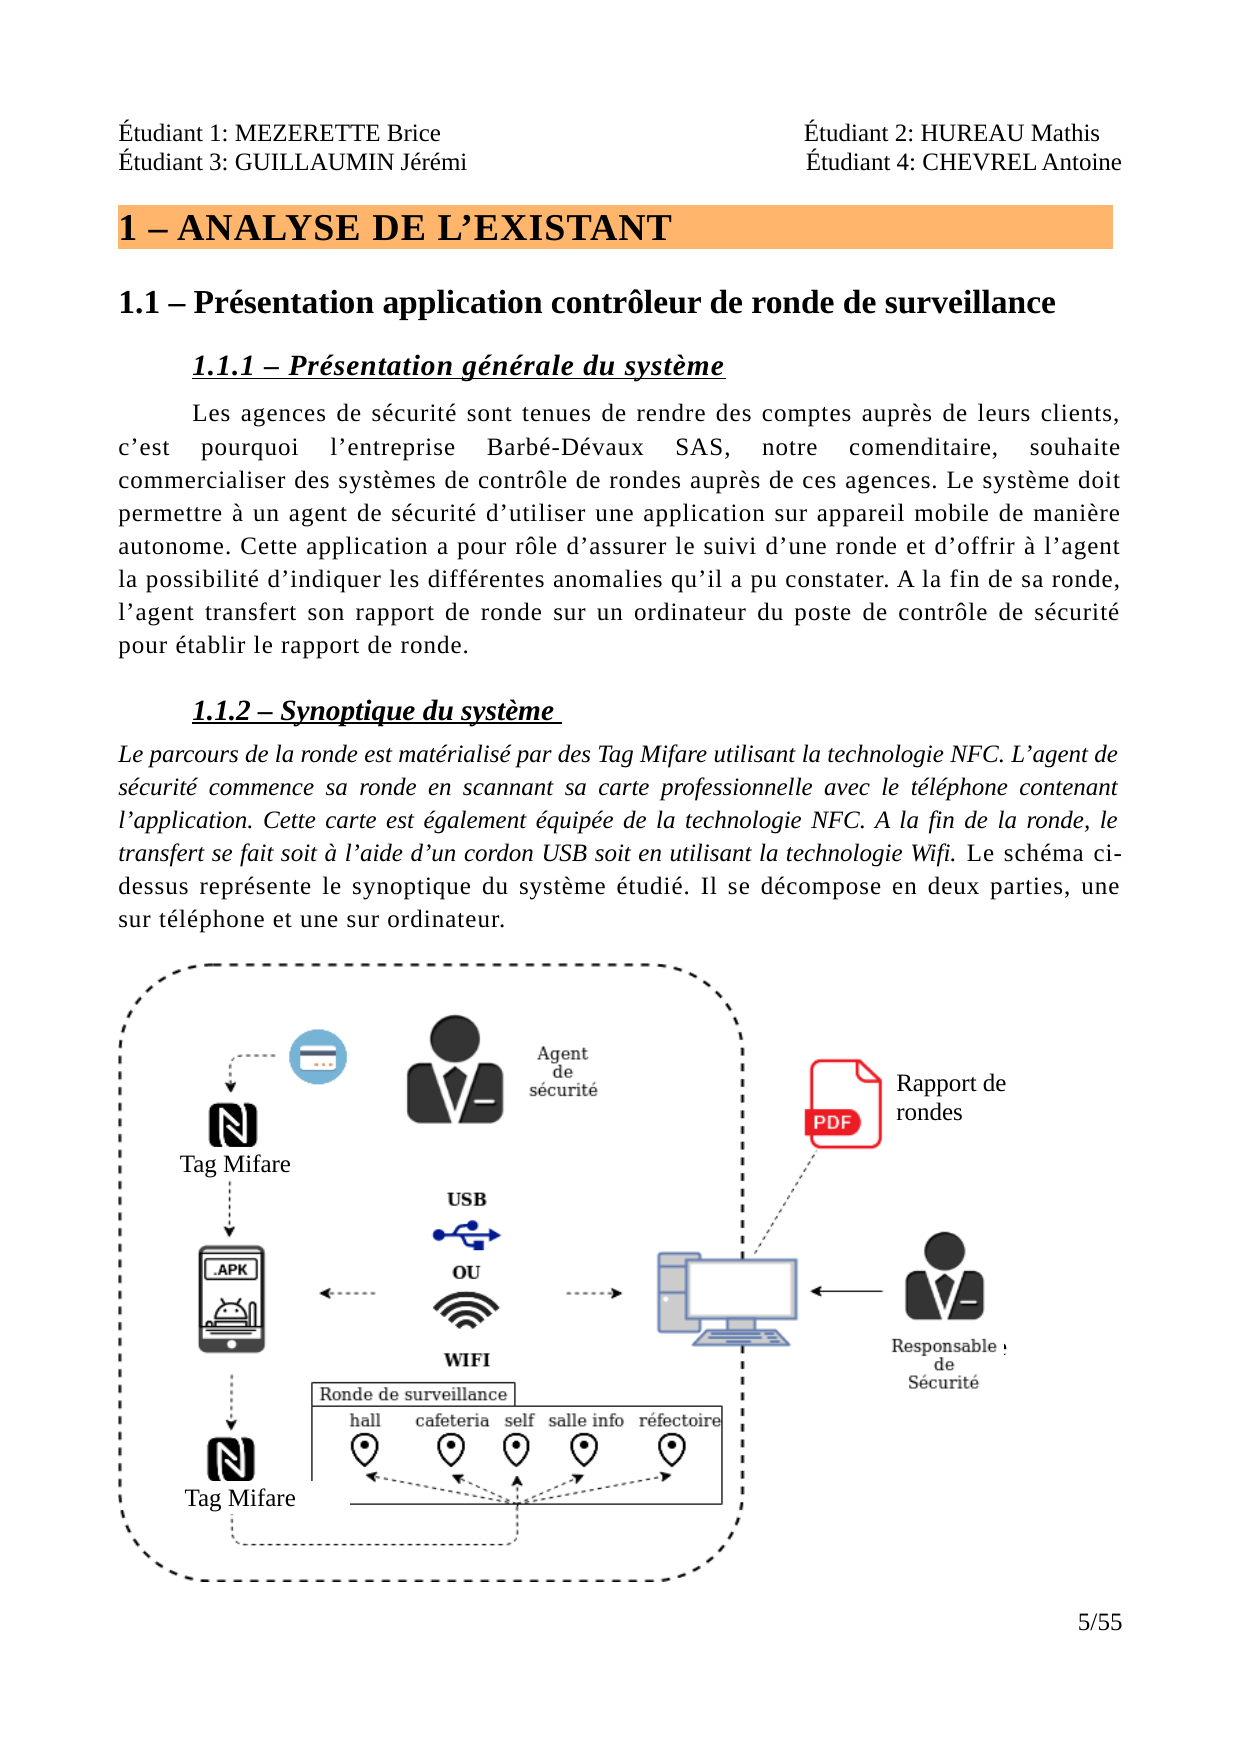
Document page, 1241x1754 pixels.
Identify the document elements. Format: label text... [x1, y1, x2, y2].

subtitle 1 – ANALYSE DE L’EXISTANT [118, 205, 1122, 249]
subtitle 1.1.2 – Synoptique du système [118, 693, 1122, 726]
text Le parcours de la ronde est matérialisé par des Tag Mifare utilisant la technologie NFC. L’agent de sécurité commence sa ronde en scannant sa carte professionnelle avec le téléphone contenant l’application. Cette carte est également équipée de la technologie NFC. A la fin de la ronde, le transfert se fait soit à l’aide d’un cordon USB soit en utilisant la technologie Wifi. Le schéma ci-dessus représente le synoptique du système étudié. Il se décompose en deux parties, une sur téléphone et une sur ordinateur. [118, 739, 1122, 933]
text Les agences de sécurité sont tenues de rendre des comptes auprès de leurs clients, c’est pourquoi l’entreprise Barbé-Dévaux SAS, notre comenditaire, souhaite commercialiser des systèmes de contrôle de rondes auprès de ces agences. Le système doit permettre à un agent de sécurité d’utiliser une application sur appareil mobile de manière autonome. Cette application a pour rôle d’assurer le suivi d’une ronde et d’offrir à l’agent la possibilité d’indiquer les différentes anomalies qu’il a pu constater. A la fin de sa ronde, l’agent transfert son rapport de ronde sur un ordinateur du poste de contrôle de sécurité pour établir le rapport de ronde. [118, 394, 1122, 659]
picture [118, 963, 1004, 1582]
subtitle 1.1.1 – Présentation générale du système [118, 348, 1122, 382]
subtitle 1.1 – Présentation application contrôleur de ronde de surveillance [118, 282, 1122, 321]
